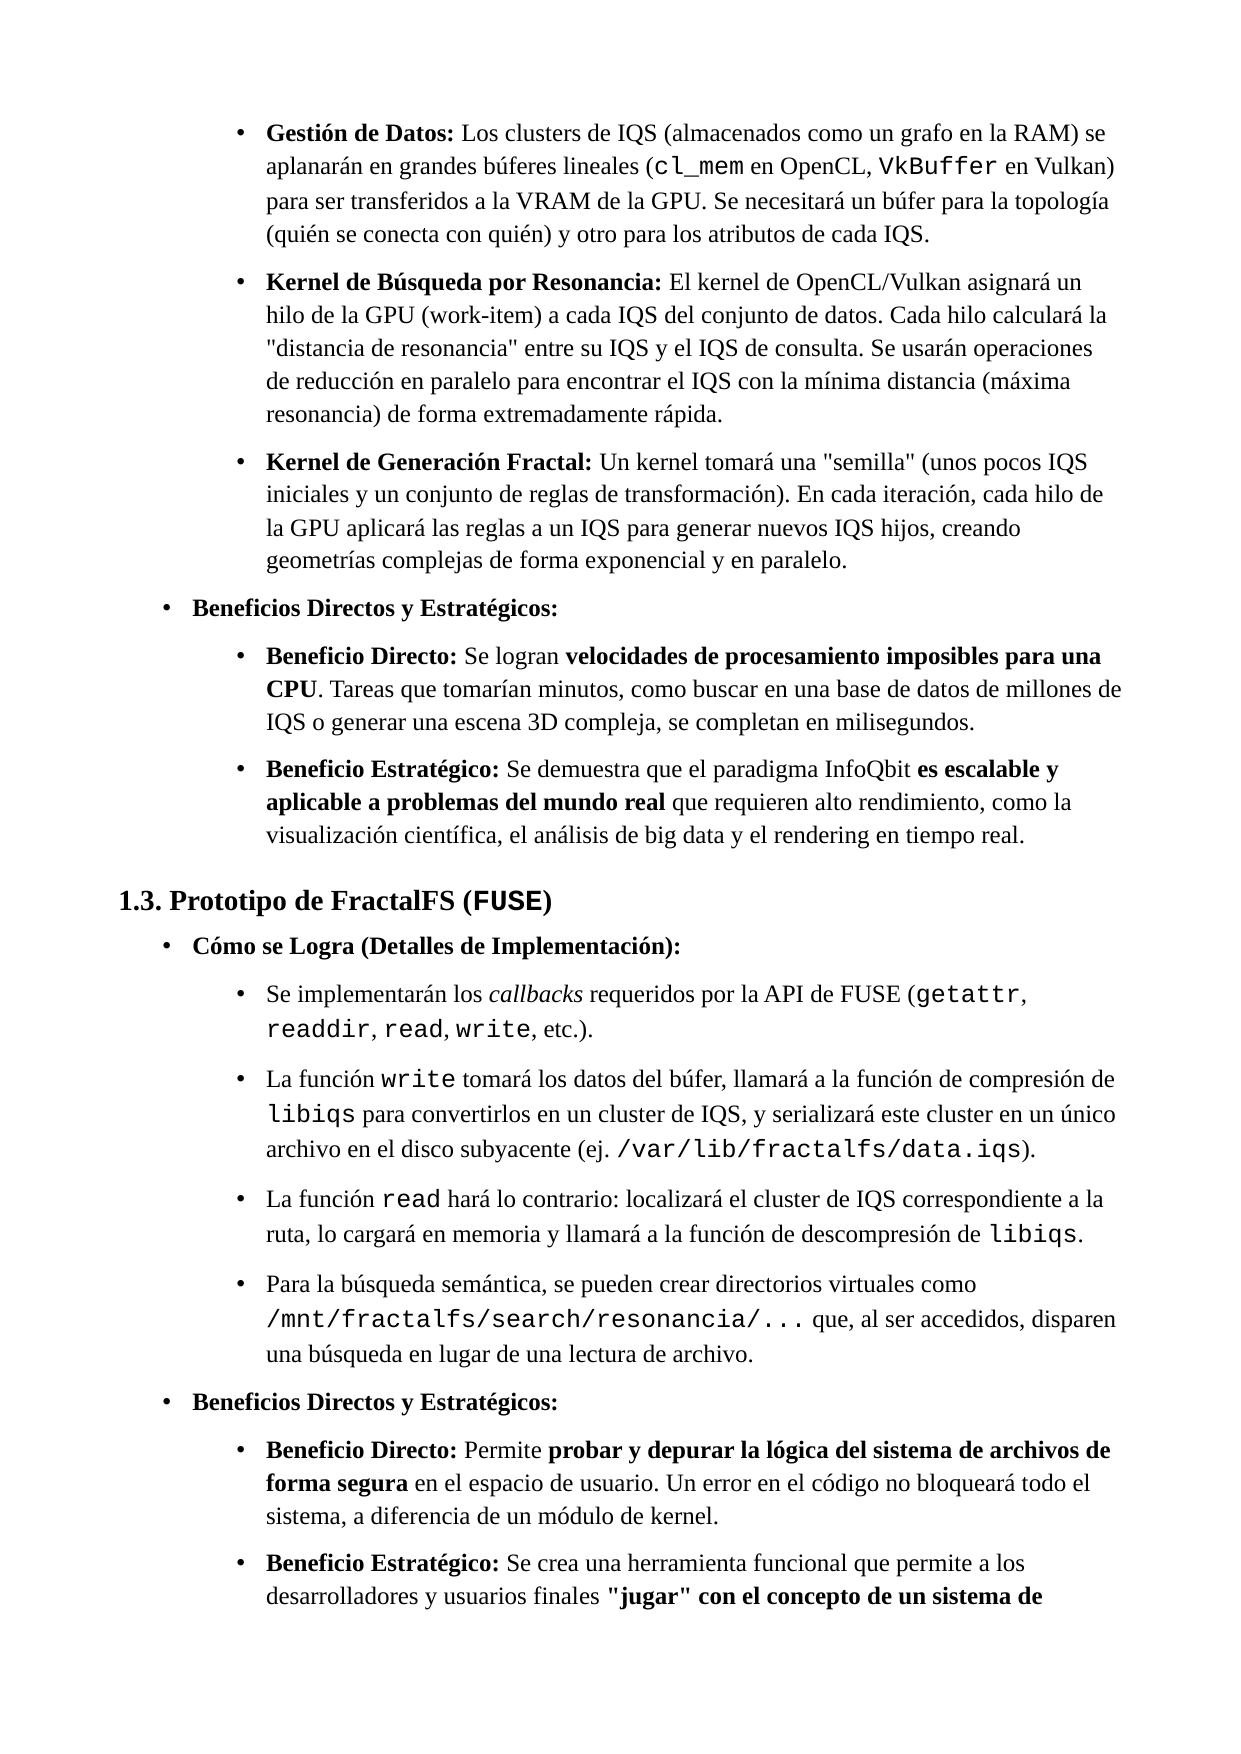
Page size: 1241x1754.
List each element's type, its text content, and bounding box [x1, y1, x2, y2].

subtitle 1.3. Prototipo de FractalFS (FUSE) [118, 883, 1122, 919]
list Beneficio Estratégico: Se crea una herramienta funcional que permite a los desarrolladores y usuarios finales "jugar" con el concepto de un sistema de [236, 1548, 1122, 1610]
list Beneficio Directo: Permite probar y depurar la lógica del sistema de archivos de forma segura en el espacio de usuario. Un error en el código no bloqueará todo el sistema, a diferencia de un módulo de kernel. [236, 1435, 1122, 1529]
list Gestión de Datos: Los clusters de IQS (almacenados como un grafo en la RAM) se aplanarán en grandes búferes lineales (cl_mem en OpenCL, VkBuffer en Vulkan) para ser transferidos a la VRAM de la GPU. Se necesitará un búfer para la topología (quién se conecta con quién) y otro para los atributos de cada IQS. [236, 118, 1122, 248]
list Para la búsqueda semántica, se pueden crear directorios virtuales como /mnt/fractalfs/search/resonancia/... que, al ser accedidos, disparen una búsqueda en lugar de una lectura de archivo. [236, 1269, 1122, 1368]
list Beneficio Estratégico: Se demuestra que el paradigma InfoQbit es escalable y aplicable a problemas del mundo real que requieren alto rendimiento, como la visualización científica, el análisis de big data y el rendering en tiempo real. [236, 754, 1122, 849]
list Se implementarán los callbacks requeridos por la API de FUSE (getattr, readdir, read, write, etc.). [236, 979, 1122, 1045]
list Beneficios Directos y Estratégicos: [162, 593, 1122, 622]
list Kernel de Búsqueda por Resonancia: El kernel de OpenCL/Vulkan asignará un hilo de la GPU (work-item) a cada IQS del conjunto de datos. Cada hilo calculará la "distancia de resonancia" entre su IQS y el IQS de consulta. Se usarán operaciones de reducción en paralelo para encontrar el IQS con la mínima distancia (máxima resonancia) de forma extremadamente rápida. [236, 267, 1122, 428]
list Beneficio Directo: Se logran velocidades de procesamiento imposibles para una CPU. Tareas que tomarían minutos, como buscar en una base de datos de millones de IQS o generar una escena 3D compleja, se completan en milisegundos. [236, 641, 1122, 736]
list Cómo se Logra (Detalles de Implementación): [162, 931, 1122, 960]
list La función write tomará los datos del búfer, llamará a la función de compresión de libiqs para convertirlos en un cluster de IQS, y serializará este cluster en un único archivo en el disco subyacente (ej. /var/lib/fractalfs/data.iqs). [236, 1064, 1122, 1165]
list Beneficios Directos y Estratégicos: [162, 1387, 1122, 1416]
list La función read hará lo contrario: localizará el cluster de IQS correspondiente a la ruta, lo cargará en memoria y llamará a la función de descompresión de libiqs. [236, 1184, 1122, 1250]
list Kernel de Generación Fractal: Un kernel tomará una "semilla" (unos pocos IQS iniciales y un conjunto de reglas de transformación). En cada iteración, cada hilo de la GPU aplicará las reglas a un IQS para generar nuevos IQS hijos, creando geometrías complejas de forma exponencial y en paralelo. [236, 447, 1122, 574]
